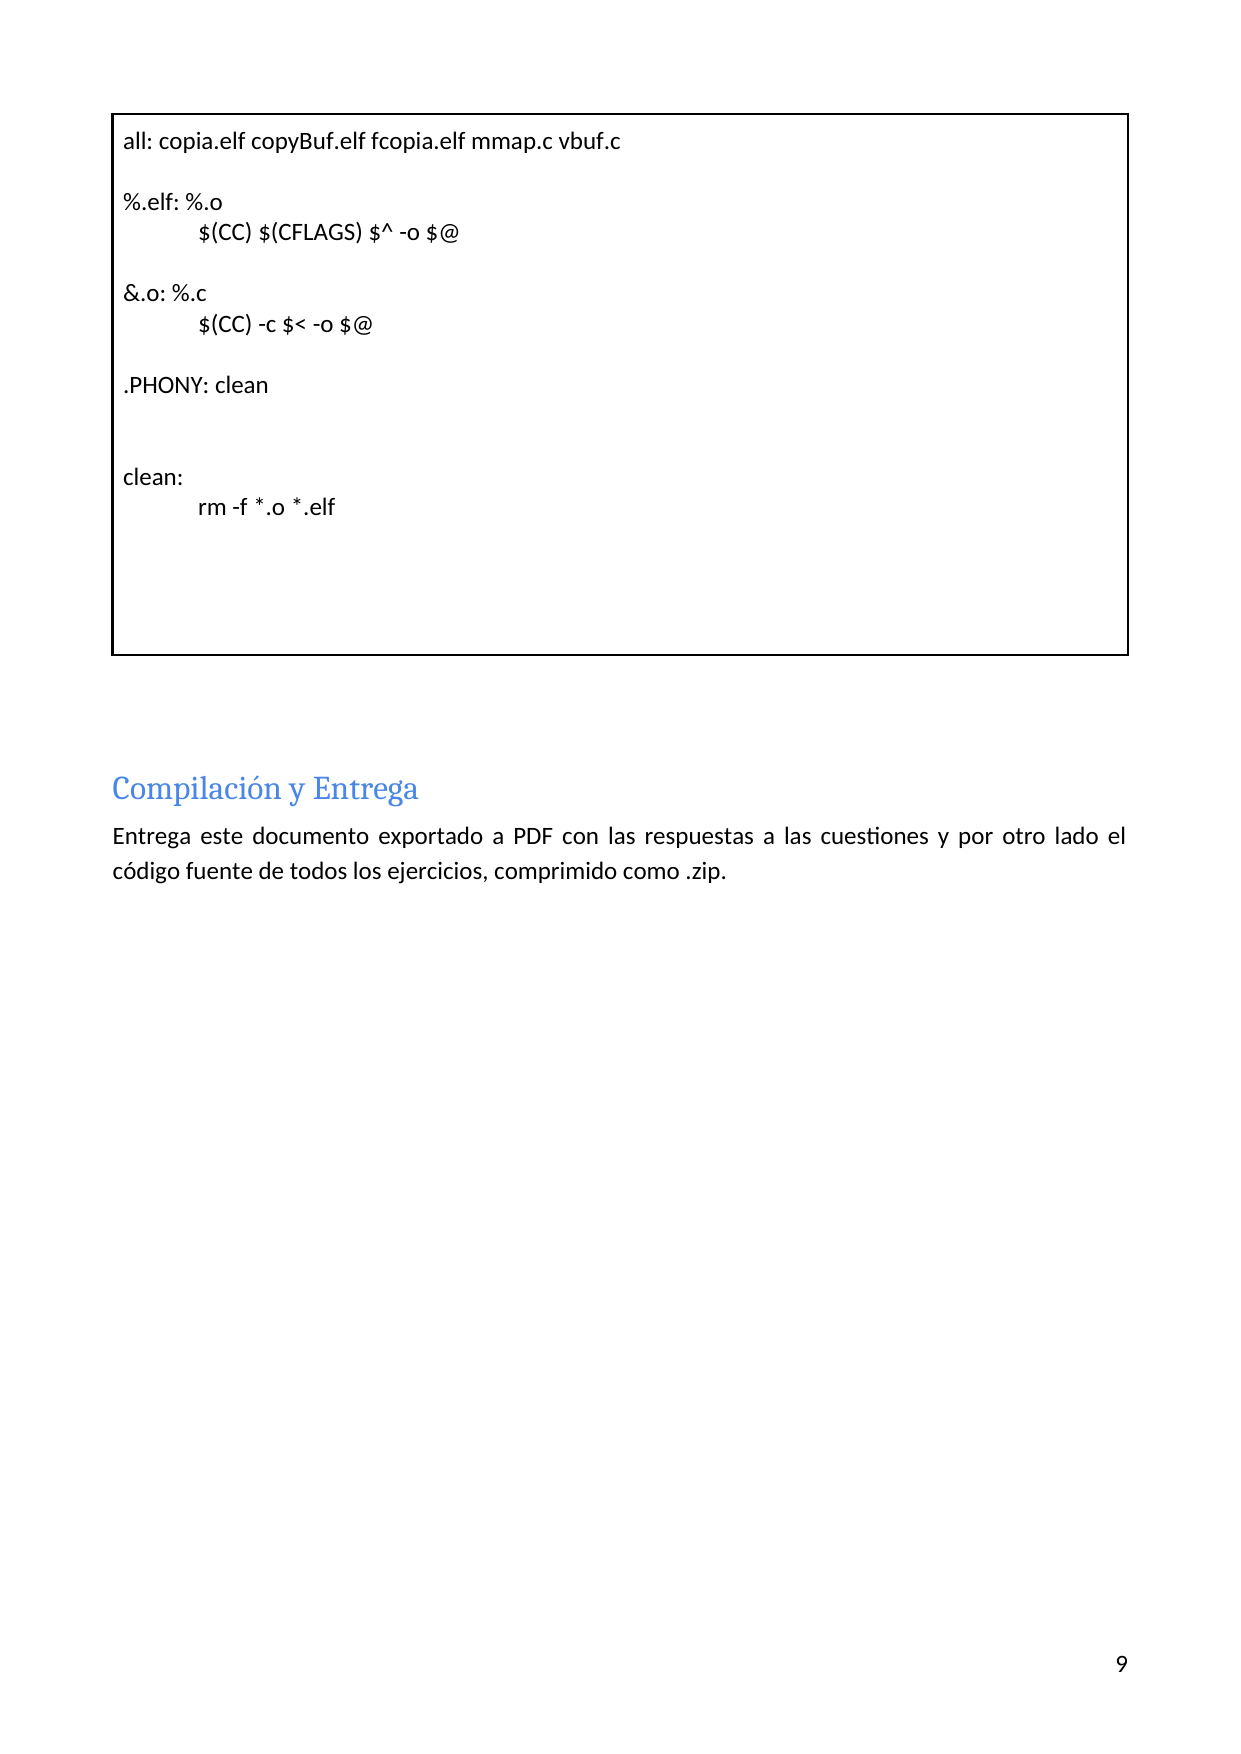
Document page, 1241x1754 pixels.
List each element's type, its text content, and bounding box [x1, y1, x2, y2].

table_header all: copia.elf copyBuf.elf fcopia.elf mmap.c vbuf.c %.elf: %.o $(CC) $(CFLAGS) $^ -o $@ &.o: %.c $(CC) -c $< -o $@ .PHONY: clean clean: rm -f *.o *.elf [114, 115, 1127, 654]
text Entrega este documento exportado a PDF con las respuestas a las cuestiones y por otro lado el código fuente de todos los ejercicios, comprimido como .zip. [112, 821, 1128, 886]
subtitle Compilación y Entrega [112, 770, 1128, 808]
